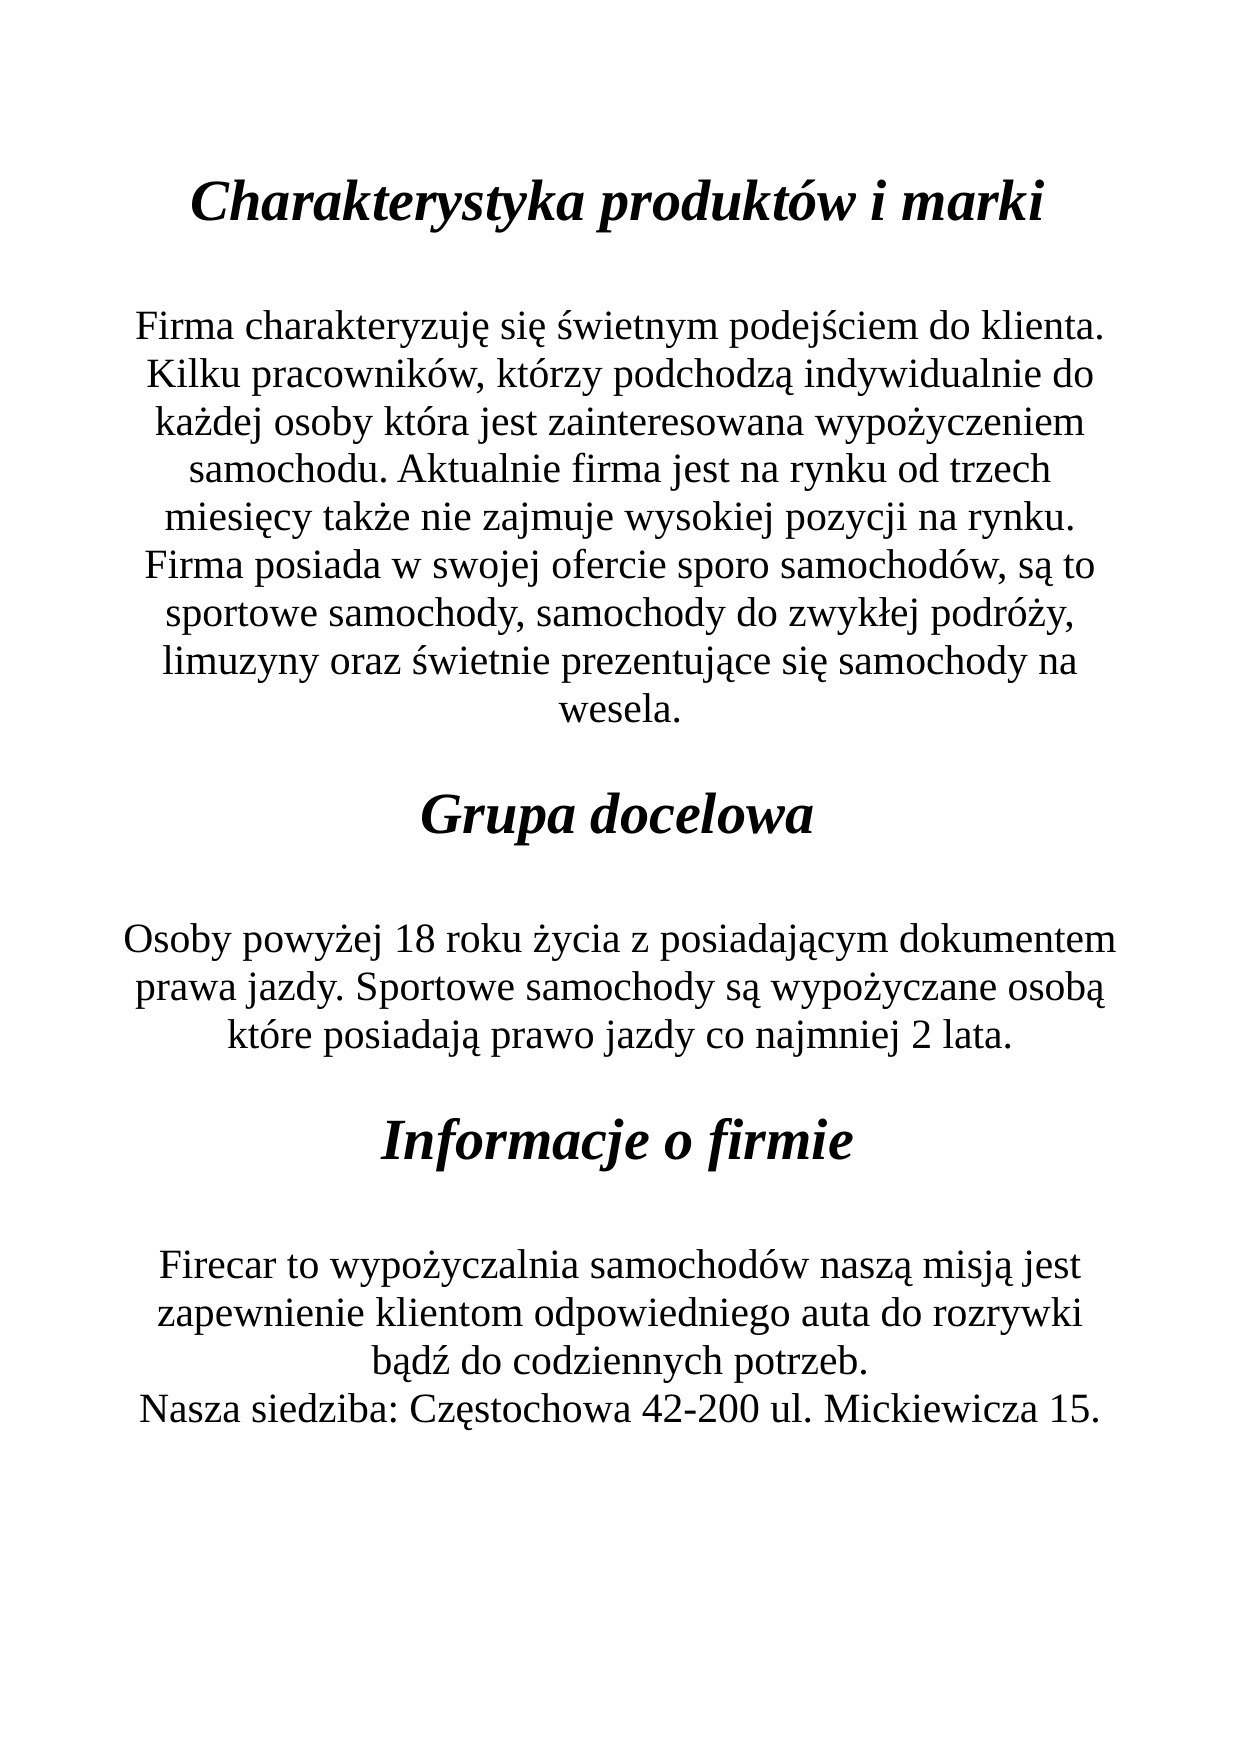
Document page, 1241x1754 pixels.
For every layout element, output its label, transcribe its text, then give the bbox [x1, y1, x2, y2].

text Firma charakteryzuję się świetnym podejściem do klienta. Kilku pracowników, którzy podchodzą indywidualnie do każdej osoby która jest zainteresowana wypożyczeniem samochodu. Aktualnie firma jest na rynku od trzech miesięcy także nie zajmuje wysokiej pozycji na rynku. Firma posiada w swojej ofercie sporo samochodów, są to sportowe samochody, samochody do zwykłej podróży, limuzyny oraz świetnie prezentujące się samochody na wesela. [118, 300, 1122, 731]
text Informacje o firmie [118, 1105, 1122, 1172]
text Grupa docelowa [118, 779, 1122, 846]
text Osoby powyżej 18 roku życia z posiadającym dokumentem prawa jazdy. Sportowe samochody są wypożyczane osobą które posiadają prawo jazdy co najmniej 2 lata. [118, 913, 1122, 1057]
text Charakterystyka produktów i marki [118, 166, 1122, 233]
text Firecar to wypożyczalnia samochodów naszą misją jest zapewnienie klientom odpowiedniego auta do rozrywki bądź do codziennych potrzeb. Nasza siedziba: Częstochowa 42-200 ul. Mickiewicza 15. [118, 1239, 1122, 1431]
